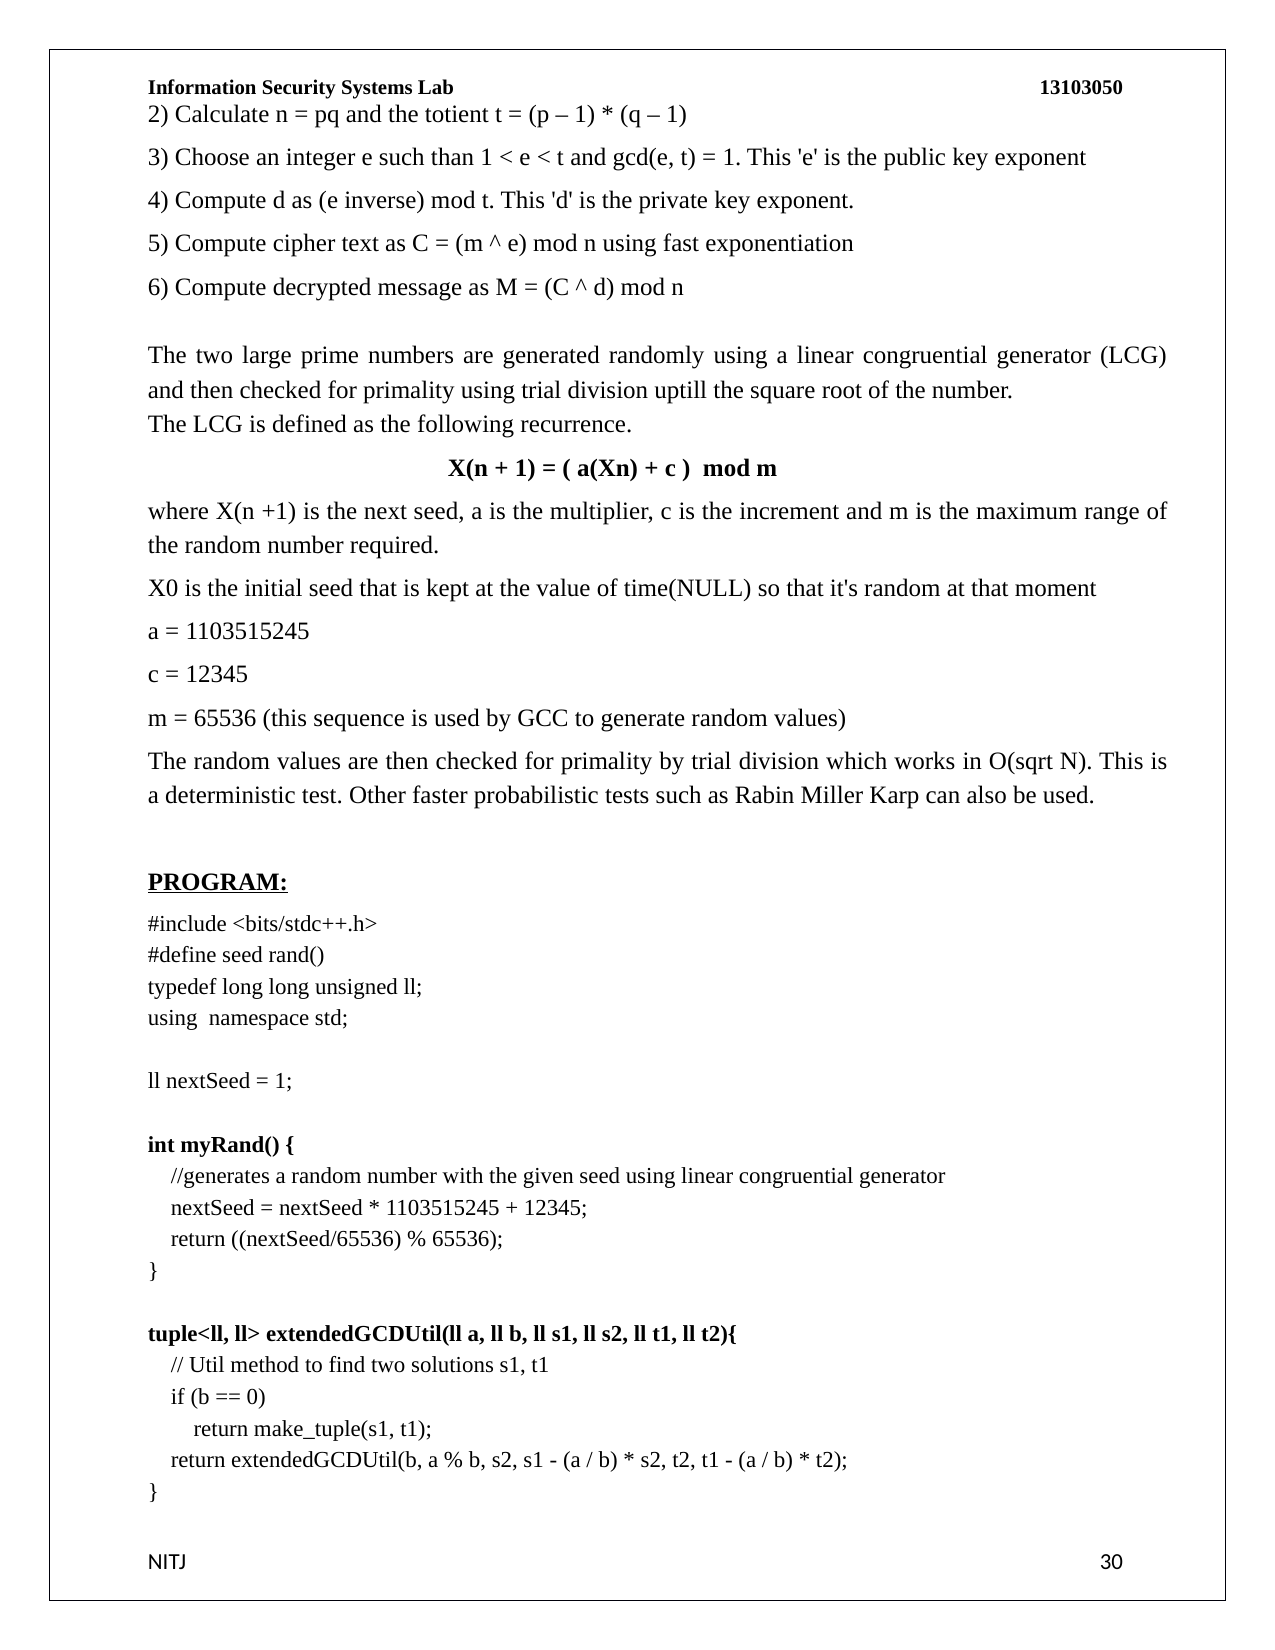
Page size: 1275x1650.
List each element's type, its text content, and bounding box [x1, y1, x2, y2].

text tuple<ll, ll> extendedGCDUtil(ll a, ll b, ll s1, ll s2, ll t1, ll t2){ [148, 1320, 1169, 1346]
text m = 65536 (this sequence is used by GCC to generate random values) [148, 703, 1169, 731]
text // Util method to find two solutions s1, t1 [148, 1352, 1169, 1378]
text if (b == 0) [148, 1383, 1169, 1409]
text ll nextSeed = 1; [148, 1067, 1169, 1094]
text The two large prime numbers are generated randomly using a linear congruential generator (LCG) and then checked for primality using trial division uptill the square root of the number. [148, 341, 1169, 404]
text The random values are then checked for primality by trial division which works in O(sqrt N). This is a deterministic test. Other faster probabilistic tests such as Rabin Miller Karp can also be used. [148, 746, 1169, 809]
text using namespace std; [148, 1004, 1169, 1031]
text } [148, 1257, 1169, 1283]
text 4) Compute d as (e inverse) mod t. This 'd' is the private key exponent. [148, 185, 1169, 214]
text X(n + 1) = ( a(Xn) + c ) mod m [148, 453, 1169, 481]
text X0 is the initial seed that is kept at the value of time(NULL) so that it's random at that moment [148, 573, 1169, 602]
text 2) Calculate n = pq and the totient t = (p – 1) * (q – 1) [148, 99, 1169, 128]
text 5) Compute cipher text as C = (m ^ e) mod n using fast exponentiation [148, 228, 1169, 257]
text 3) Choose an integer e such than 1 < e < t and gcd(e, t) = 1. This 'e' is the public key exponent [148, 142, 1169, 171]
text } [148, 1478, 1169, 1504]
text //generates a random number with the given seed using linear congruential generator [148, 1162, 1169, 1188]
text The LCG is defined as the following recurrence. [148, 409, 1169, 438]
text typedef long long unsigned ll; [148, 973, 1169, 999]
text nextSeed = nextSeed * 1103515245 + 12345; [148, 1194, 1169, 1220]
text return make_tuple(s1, t1); [148, 1415, 1169, 1441]
text int myRand() { [148, 1131, 1169, 1157]
text #include <bits/stdc++.h> [148, 910, 1169, 936]
text PROGRAM: [148, 867, 1169, 895]
text c = 12345 [148, 659, 1169, 688]
text where X(n +1) is the next seed, a is the multiplier, c is the increment and m is the maximum range of the random number required. [148, 496, 1169, 559]
text a = 1103515245 [148, 616, 1169, 645]
text return ((nextSeed/65536) % 65536); [148, 1225, 1169, 1252]
text 6) Compute decrypted message as M = (C ^ d) mod n [148, 272, 1169, 300]
text #define seed rand() [148, 941, 1169, 968]
text return extendedGCDUtil(b, a % b, s2, s1 - (a / b) * s2, t2, t1 - (a / b) * t2); [148, 1446, 1169, 1473]
